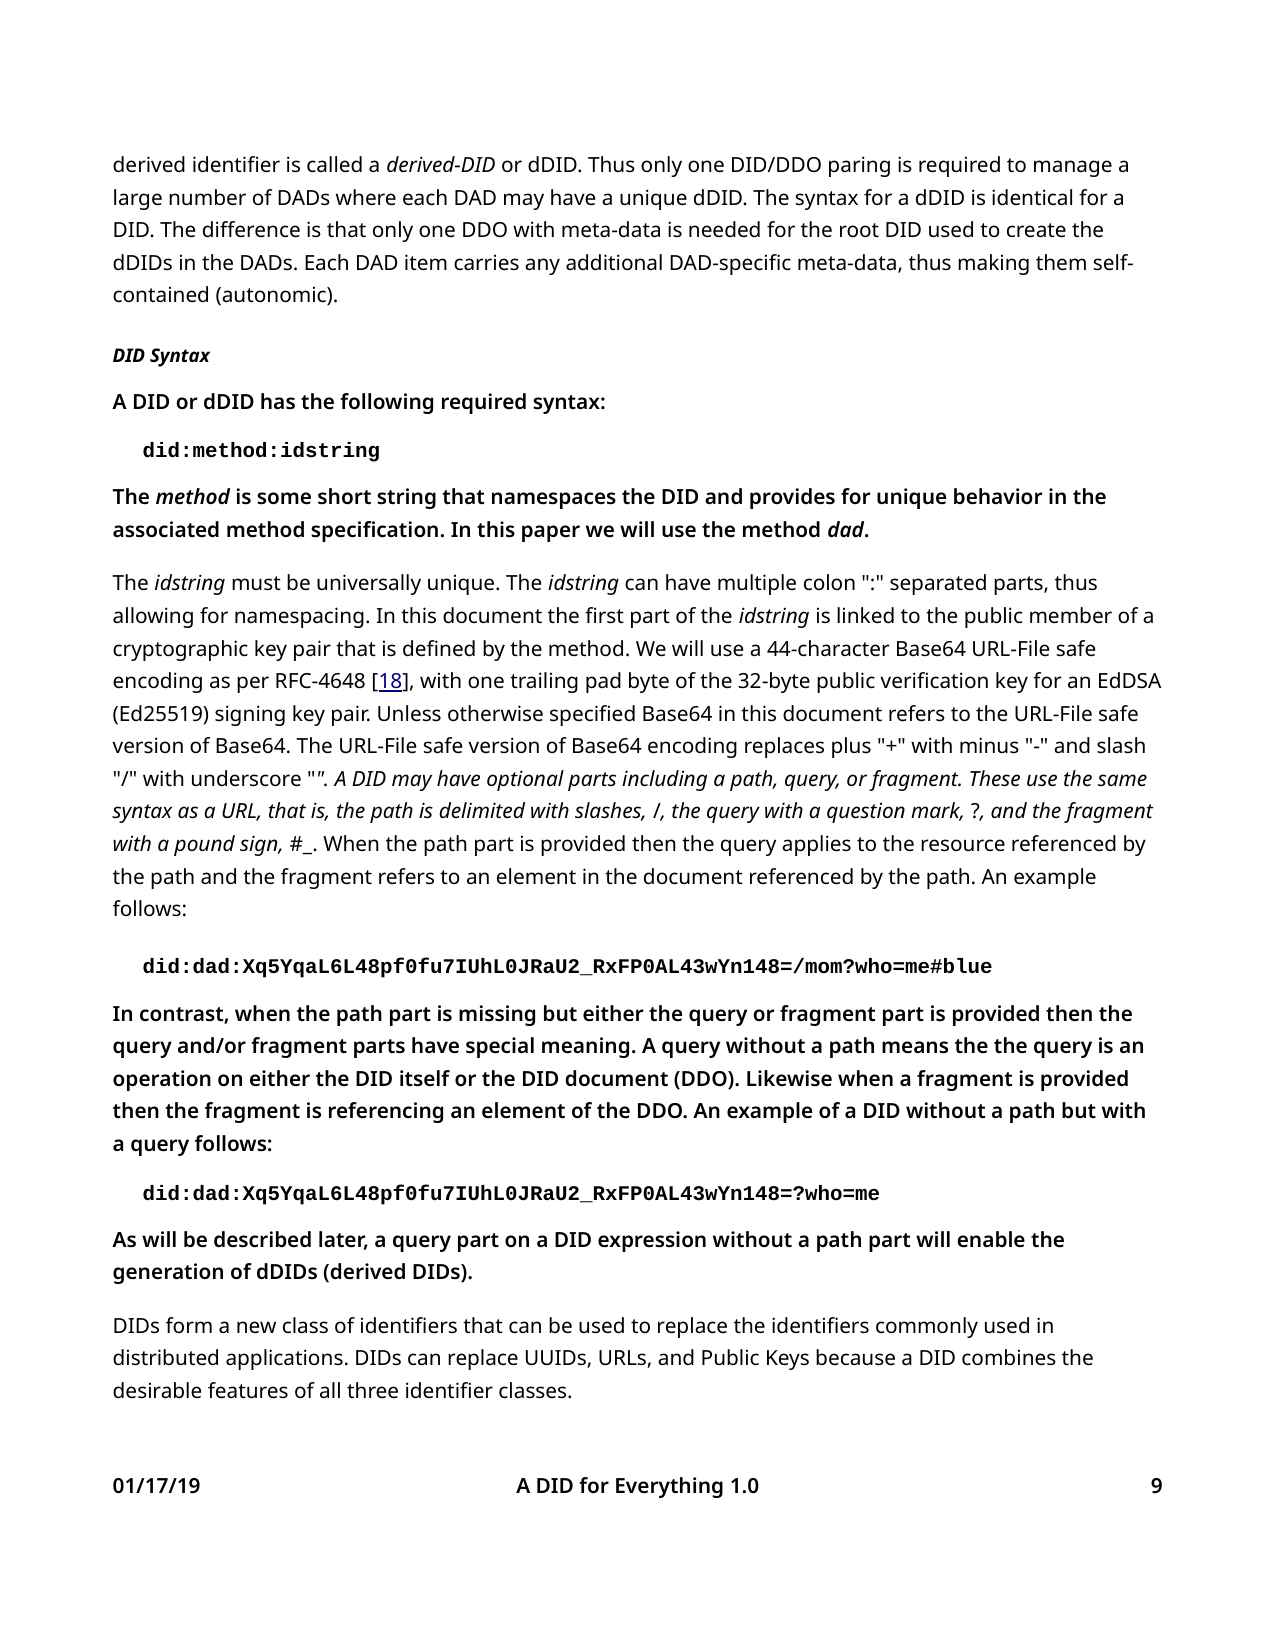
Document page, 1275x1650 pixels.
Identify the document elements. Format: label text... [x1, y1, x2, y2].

text derived identifier is called a derived-DID or dDID. Thus only one DID/DDO paring is required to manage a large number of DADs where each DAD may have a unique dDID. The syntax for a dDID is identical for a DID. The difference is that only one DDO with meta-data is needed for the root DID used to create the dDIDs in the DADs. Each DAD item carries any additional DAD-specific meta-data, thus making them self-contained (autonomic). [112, 150, 1162, 309]
text The idstring must be universally unique. The idstring can have multiple colon ":" separated parts, thus allowing for namespacing. In this document the first part of the idstring is linked to the public member of a cryptographic key pair that is defined by the method. We will use a 44-character Base64 URL-File safe encoding as per RFC-4648 [18], with one trailing pad byte of the 32-byte public verification key for an EdDSA (Ed25519) signing key pair. Unless otherwise specified Base64 in this document refers to the URL-File safe version of Base64. The URL-File safe version of Base64 encoding replaces plus "+" with minus "-" and slash "/" with underscore "". A DID may have optional parts including a path, query, or fragment. These use the same syntax as a URL, that is, the path is delimited with slashes, /, the query with a question mark, ?, and the fragment with a pound sign, #_. When the path part is provided then the query applies to the resource referenced by the path and the fragment refers to an element in the document referenced by the path. An example follows: [112, 568, 1162, 923]
text did:method:idstring [142, 440, 1162, 464]
text DIDs form a new class of identifiers that can be used to replace the identifiers commonly used in distributed applications. DIDs can replace UUIDs, URLs, and Public Keys because a DID combines the desirable features of all three identifier classes. [112, 1311, 1162, 1404]
text In contrast, when the path part is missing but either the query or fragment part is provided then the query and/or fragment parts have special meaning. A query without a path means the the query is an operation on either the DID itself or the DID document (DDO). Likewise when a fragment is provided then the fragment is referencing an element of the DDO. An example of a DID without a path but with a query follows: [112, 999, 1162, 1158]
text The method is some short string that namespaces the DID and provides for unique behavior in the associated method specification. In this paper we will use the method dad. [112, 482, 1162, 543]
text A DID or dDID has the following required syntax: [112, 387, 1162, 415]
text did:dad:Xq5YqaL6L48pf0fu7IUhL0JRaU2_RxFP0AL43wYn148=?who=me [142, 1183, 1162, 1206]
text did:dad:Xq5YqaL6L48pf0fu7IUhL0JRaU2_RxFP0AL43wYn148=/mom?who=me#blue [142, 957, 1162, 980]
subtitle DID Syntax [112, 342, 1162, 368]
text As will be described later, a query part on a DID expression without a path part will enable the generation of dDIDs (derived DIDs). [112, 1225, 1162, 1286]
